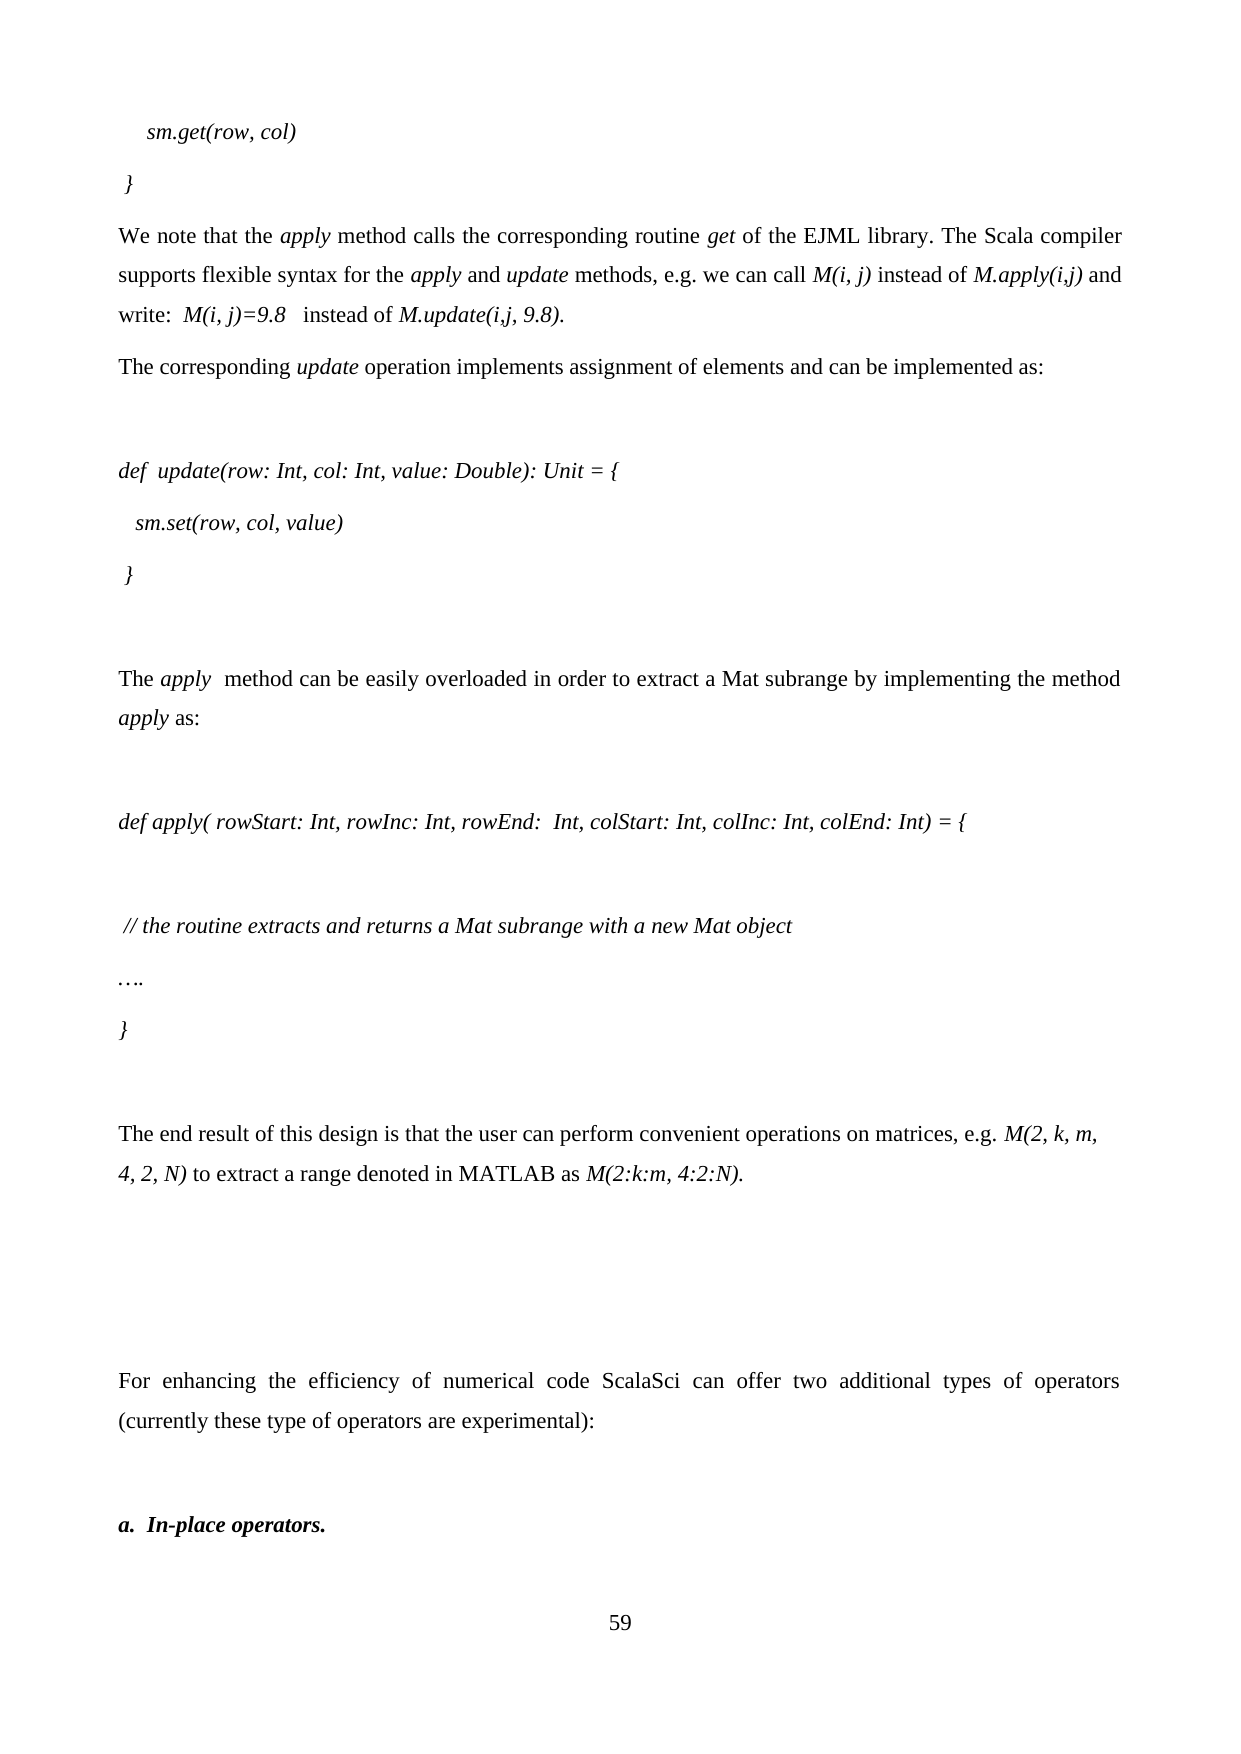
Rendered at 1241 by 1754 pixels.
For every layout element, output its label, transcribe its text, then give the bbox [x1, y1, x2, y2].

text The corresponding update operation implements assignment of elements and can be implemented as: [118, 353, 1122, 379]
text sm.set(row, col, value) [118, 509, 1122, 535]
text a. In-place operators. [118, 1511, 1122, 1537]
text def apply( rowStart: Int, rowInc: Int, rowEnd: Int, colStart: Int, colInc: Int, colEnd: Int) = { [118, 808, 1122, 835]
text The end result of this design is that the user can perform convenient operations on matrices, e.g. M(2, k, m, 4, 2, N) to extract a range denoted in MATLAB as M(2:k:m, 4:2:N). [118, 1120, 1122, 1186]
text // the routine extracts and returns a Mat subrange with a new Mat object [118, 912, 1122, 939]
text The apply method can be easily overloaded in order to extract a Mat subrange by implementing the method apply as: [118, 665, 1122, 731]
text } [118, 1016, 1122, 1043]
text For enhancing the efficiency of numerical code ScalaSci can offer two additional types of operators (currently these type of operators are experimental): [118, 1368, 1122, 1433]
text sm.get(row, col) [118, 118, 1122, 144]
text We note that the apply method calls the corresponding routine get of the EJML library. The Scala compiler supports flexible syntax for the apply and update methods, e.g. we can call M(i, j) instead of M.apply(i,j) and write: M(i, j)=9.8 instead of M.update(i,j, 9.8). [118, 222, 1122, 327]
text } [118, 170, 1122, 196]
text def update(row: Int, col: Int, value: Double): Unit = { [118, 457, 1122, 483]
text …. [118, 964, 1122, 991]
text } [118, 561, 1122, 587]
